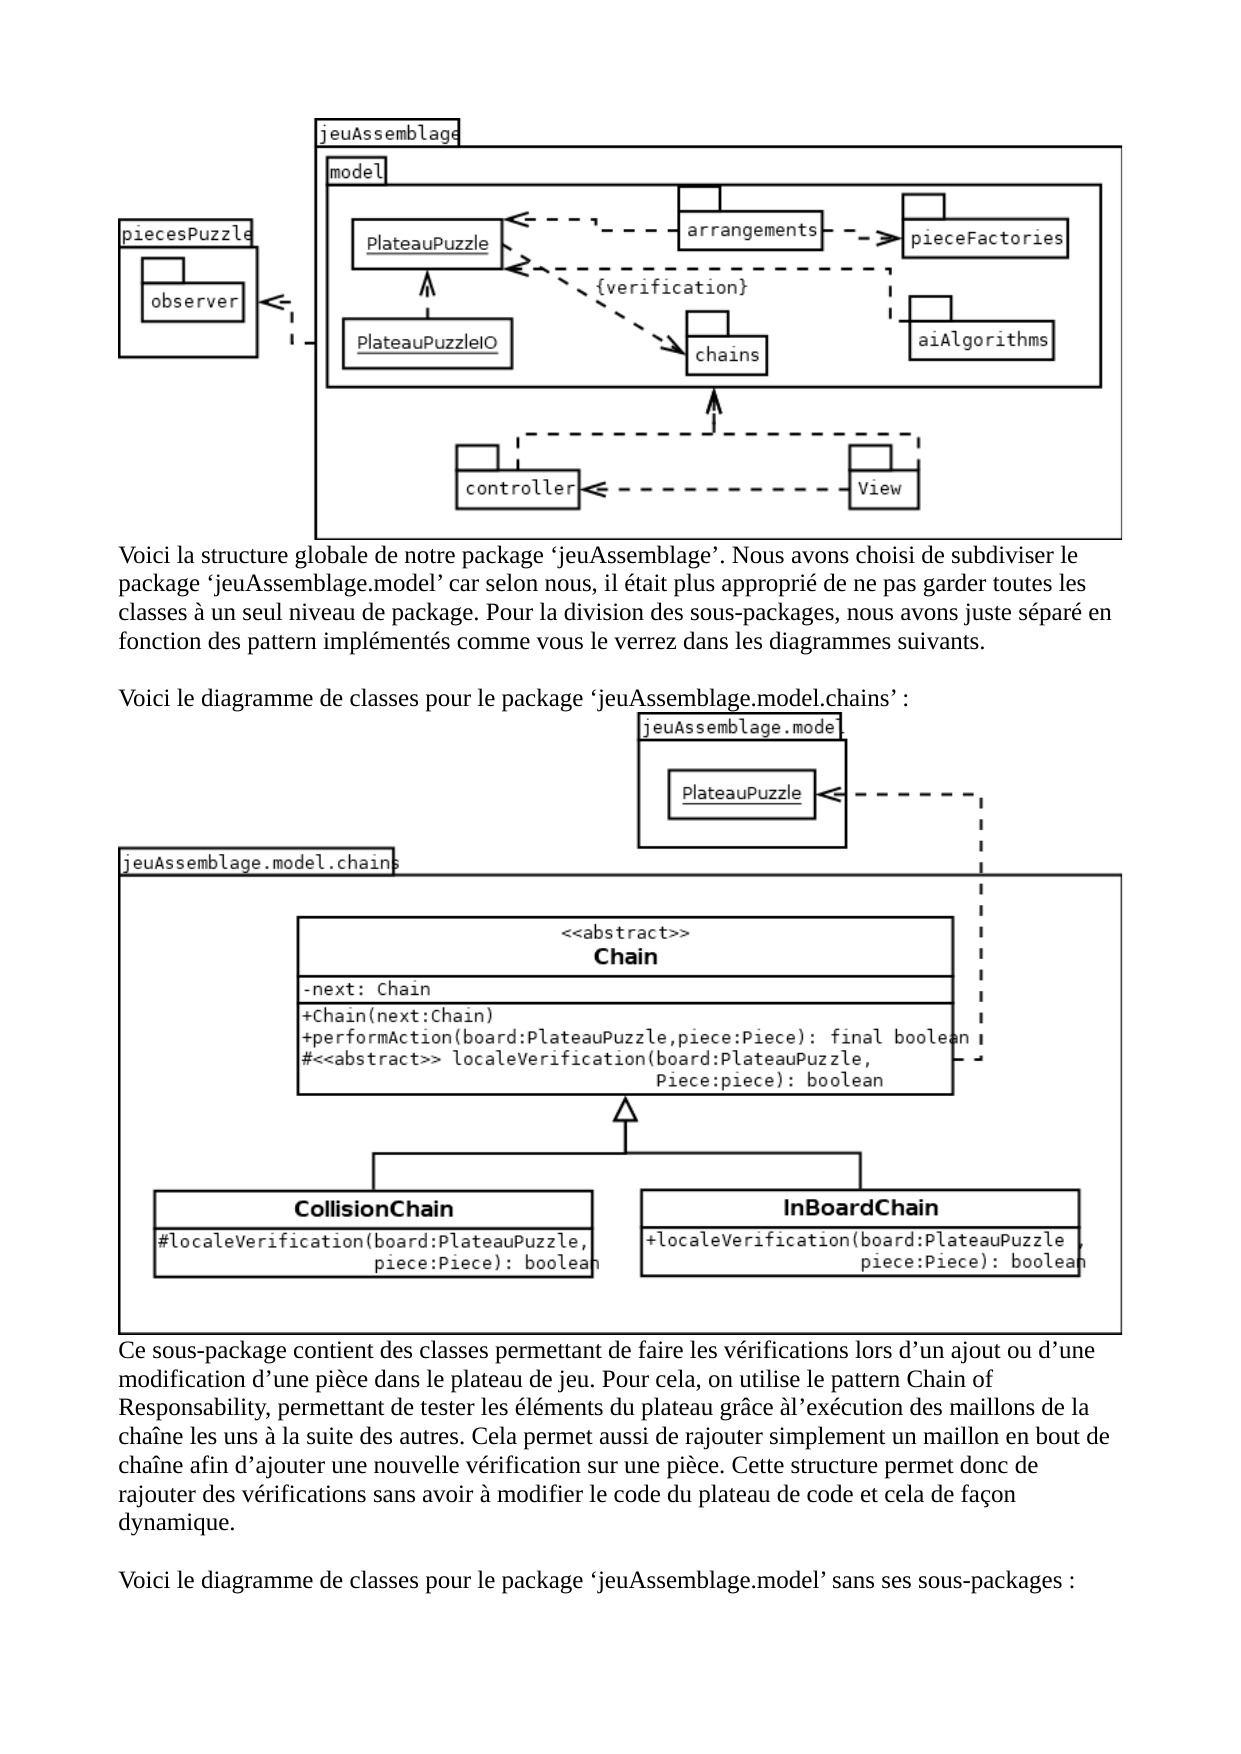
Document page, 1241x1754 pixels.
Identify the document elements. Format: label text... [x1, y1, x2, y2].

text Voici la structure globale de notre package ‘jeuAssemblage’. Nous avons choisi de subdiviser le package ‘jeuAssemblage.model’ car selon nous, il était plus approprié de ne pas garder toutes les classes à un seul niveau de package. Pour la division des sous-packages, nous avons juste séparé en fonction des pattern implémentés comme vous le verrez dans les diagrammes suivants. [118, 540, 1122, 655]
text Voici le diagramme de classes pour le package ‘jeuAssemblage.model’ sans ses sous-packages : [118, 1565, 1122, 1594]
text Ce sous-package contient des classes permettant de faire les vérifications lors d’un ajout ou d’une modification d’une pièce dans le plateau de jeu. Pour cela, on utilise le pattern Chain of Responsability, permettant de tester les éléments du plateau grâce àl’exécution des maillons de la chaîne les uns à la suite des autres. Cela permet aussi de rajouter simplement un maillon en bout de chaîne afin d’ajouter une nouvelle vérification sur une pièce. Cette structure permet donc de rajouter des vérifications sans avoir à modifier le code du plateau de code et cela de façon dynamique. [118, 1335, 1122, 1536]
text Voici le diagramme de classes pour le package ‘jeuAssemblage.model.chains’ : [118, 683, 1122, 712]
picture [118, 118, 1123, 540]
picture [118, 712, 1123, 1335]
